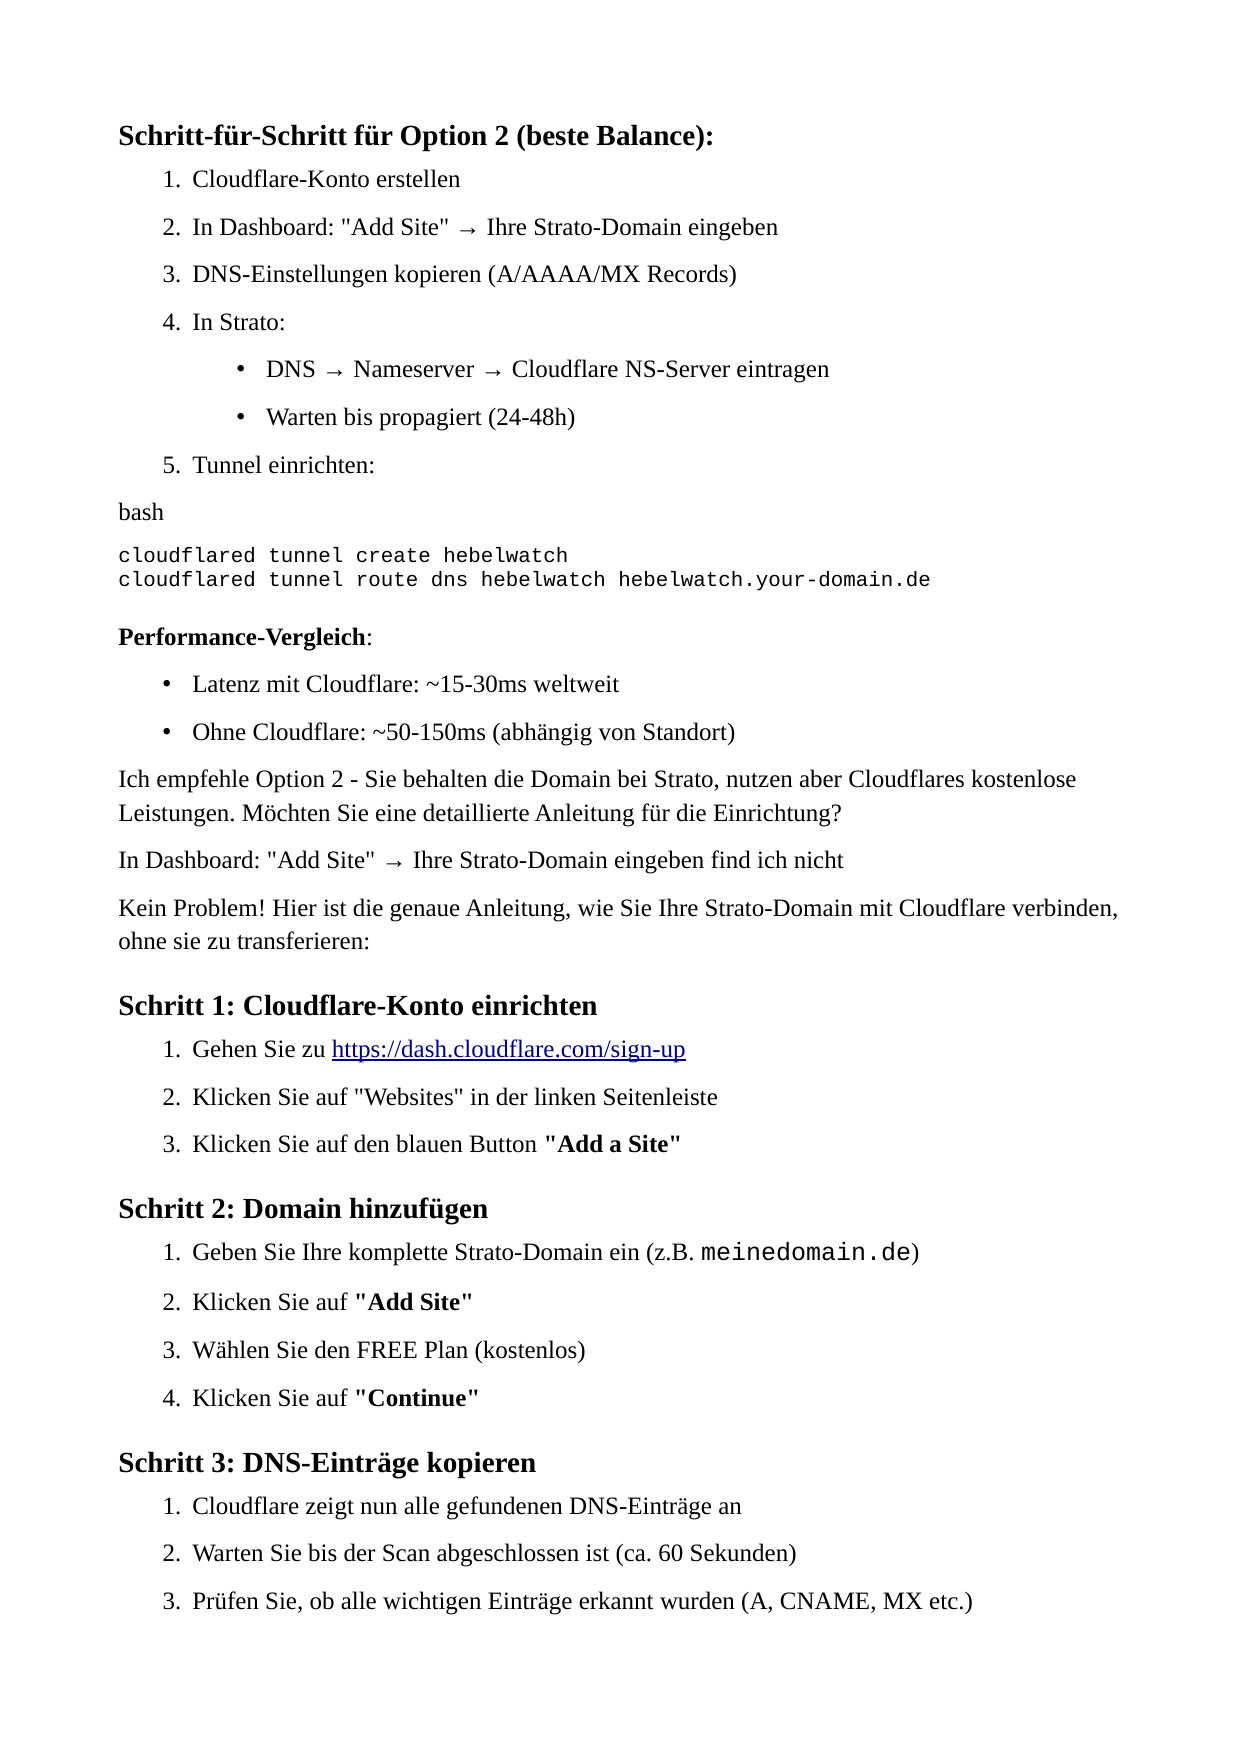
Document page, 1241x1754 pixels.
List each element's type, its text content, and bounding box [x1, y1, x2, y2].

list In Dashboard: "Add Site" → Ihre Strato-Domain eingeben [162, 212, 1122, 241]
text Ich empfehle Option 2 - Sie behalten die Domain bei Strato, nutzen aber Cloudflares kostenlose Leistungen. Möchten Sie eine detaillierte Anleitung für die Einrichtung? [118, 764, 1122, 826]
list Warten bis propagiert (24-48h) [236, 402, 1122, 431]
text In Dashboard: "Add Site" → Ihre Strato-Domain eingeben find ich nicht [118, 845, 1122, 874]
list Cloudflare-Konto erstellen [162, 164, 1122, 193]
list Warten Sie bis der Scan abgeschlossen ist (ca. 60 Sekunden) [162, 1538, 1122, 1567]
subtitle Schritt 3: DNS-Einträge kopieren [118, 1445, 1122, 1478]
list DNS-Einstellungen kopieren (A/AAAA/MX Records) [162, 259, 1122, 288]
list Wählen Sie den FREE Plan (kostenlos) [162, 1335, 1122, 1364]
subtitle Schritt 2: Domain hinzufügen [118, 1191, 1122, 1225]
text Performance-Vergleich: [118, 622, 1122, 651]
list Klicken Sie auf "Continue" [162, 1383, 1122, 1411]
list DNS → Nameserver → Cloudflare NS-Server eintragen [236, 354, 1122, 383]
list Geben Sie Ihre komplette Strato-Domain ein (z.B. meinedomain.de) [162, 1237, 1122, 1268]
list Ohne Cloudflare: ~50-150ms (abhängig von Standort) [162, 717, 1122, 746]
list In Strato: [162, 307, 1122, 336]
text bash [118, 497, 1122, 526]
list Klicken Sie auf "Websites" in der linken Seitenleiste [162, 1082, 1122, 1110]
list Prüfen Sie, ob alle wichtigen Einträge erkannt wurden (A, CNAME, MX etc.) [162, 1586, 1122, 1615]
text cloudflared tunnel route dns hebelwatch hebelwatch.your-domain.de [118, 569, 1122, 592]
text cloudflared tunnel create hebelwatch [118, 545, 1122, 569]
text Kein Problem! Hier ist die genaue Anleitung, wie Sie Ihre Strato-Domain mit Cloudflare verbinden, ohne sie zu transferieren: [118, 893, 1122, 954]
subtitle Schritt-für-Schritt für Option 2 (beste Balance): [118, 118, 1122, 152]
list Gehen Sie zu https://dash.cloudflare.com/sign-up [162, 1034, 1122, 1063]
list Klicken Sie auf "Add Site" [162, 1287, 1122, 1316]
list Cloudflare zeigt nun alle gefundenen DNS-Einträge an [162, 1491, 1122, 1520]
list Tunnel einrichten: [162, 450, 1122, 478]
list Klicken Sie auf den blauen Button "Add a Site" [162, 1129, 1122, 1158]
list Latenz mit Cloudflare: ~15-30ms weltweit [162, 669, 1122, 698]
subtitle Schritt 1: Cloudflare-Konto einrichten [118, 988, 1122, 1022]
